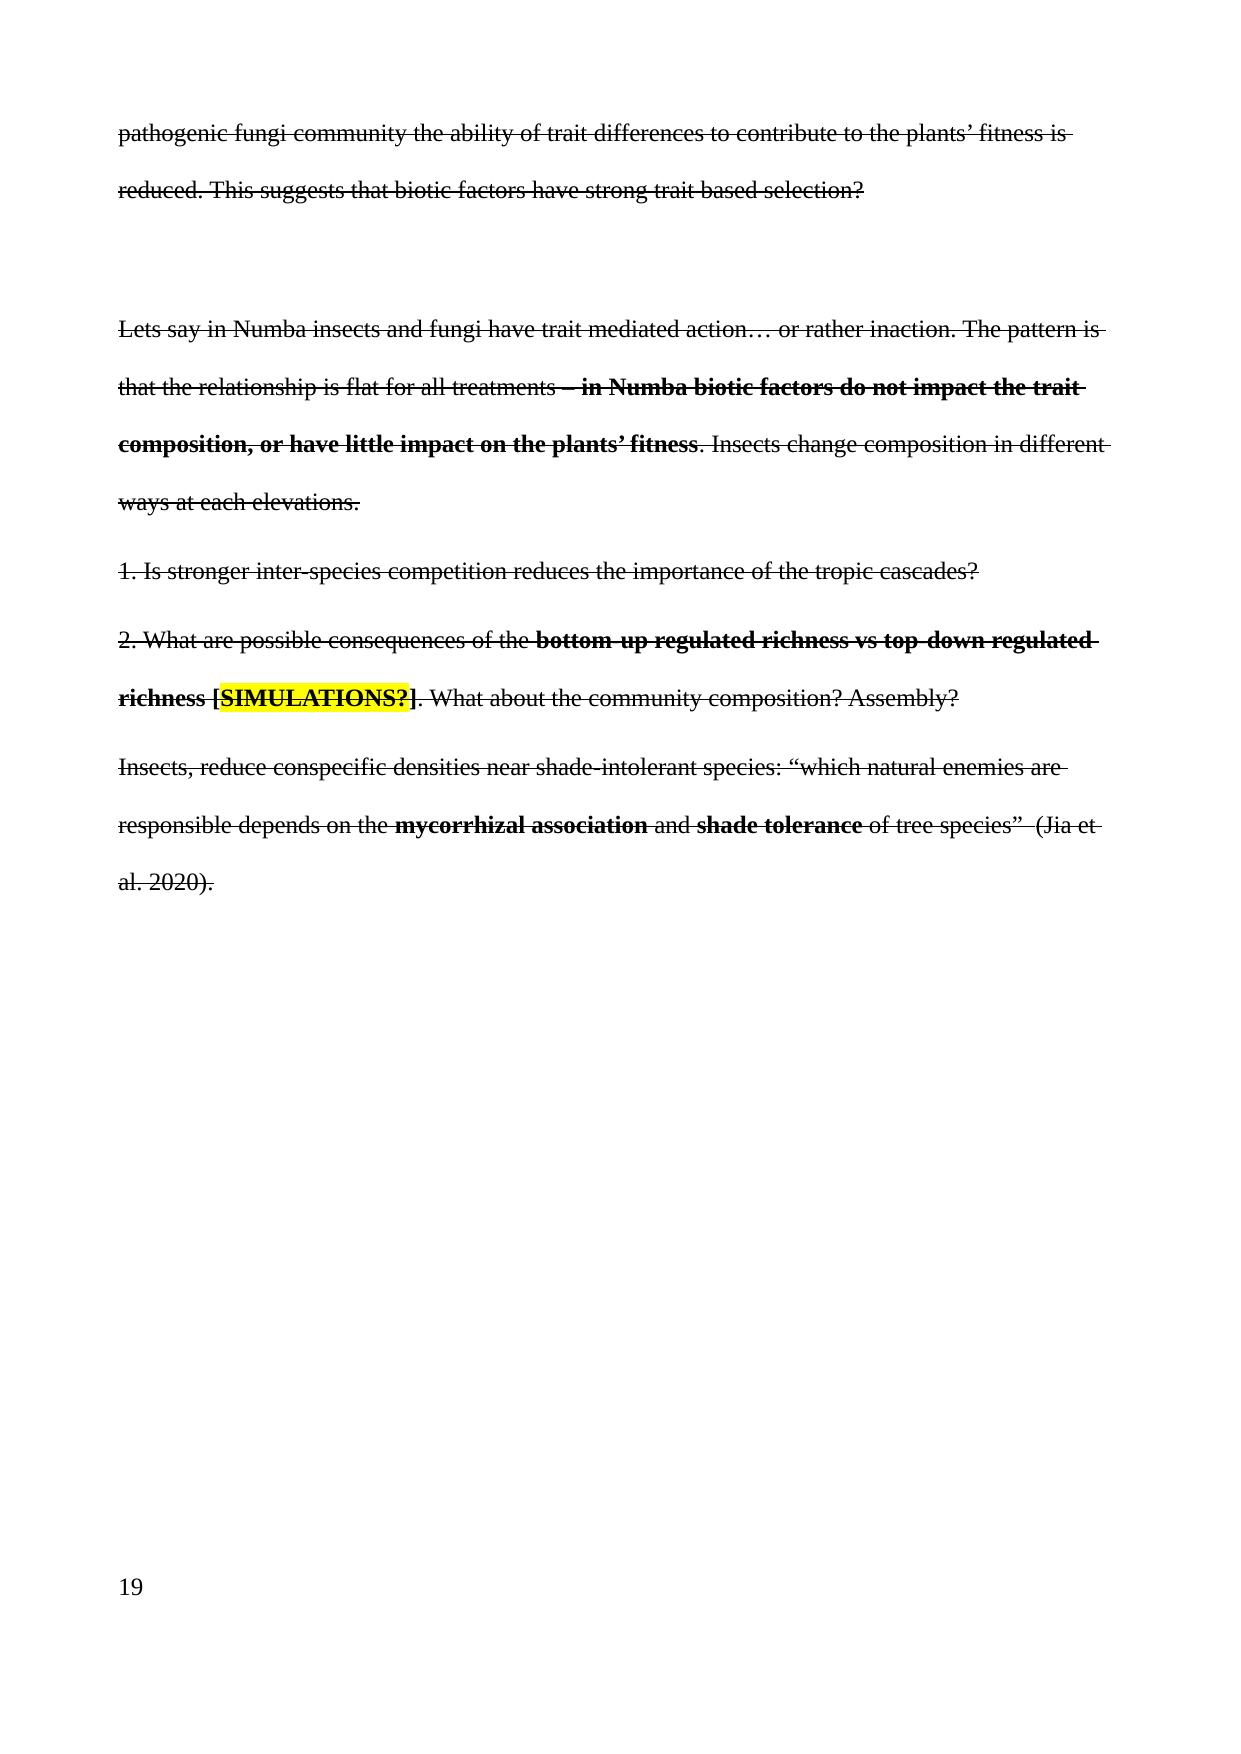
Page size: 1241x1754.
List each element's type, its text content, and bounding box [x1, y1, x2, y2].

text Insects, reduce conspecific densities near shade-intolerant species: “which natural enemies are responsible depends on the mycorrhizal association and shade tolerance of tree species” (Jia et al. 2020). [118, 752, 1122, 896]
text pathogenic fungi community the ability of trait differences to contribute to the plants’ fitness is reduced. This suggests that biotic factors have strong trait based selection? [118, 118, 1122, 204]
text 1. Is stronger inter-species competition reduces the importance of the tropic cascades? [118, 556, 1122, 585]
text 2. What are possible consequences of the bottom-up regulated richness vs top-down regulated richness [SIMULATIONS?]. What about the community composition? Assembly? [118, 626, 1122, 712]
text Lets say in Numba insects and fungi have trait mediated action… or rather inaction. The pattern is that the relationship is flat for all treatments – in Numba biotic factors do not impact the trait composition, or have little impact on the plants’ fitness. Insects change composition in different ways at each elevations. [118, 314, 1122, 516]
